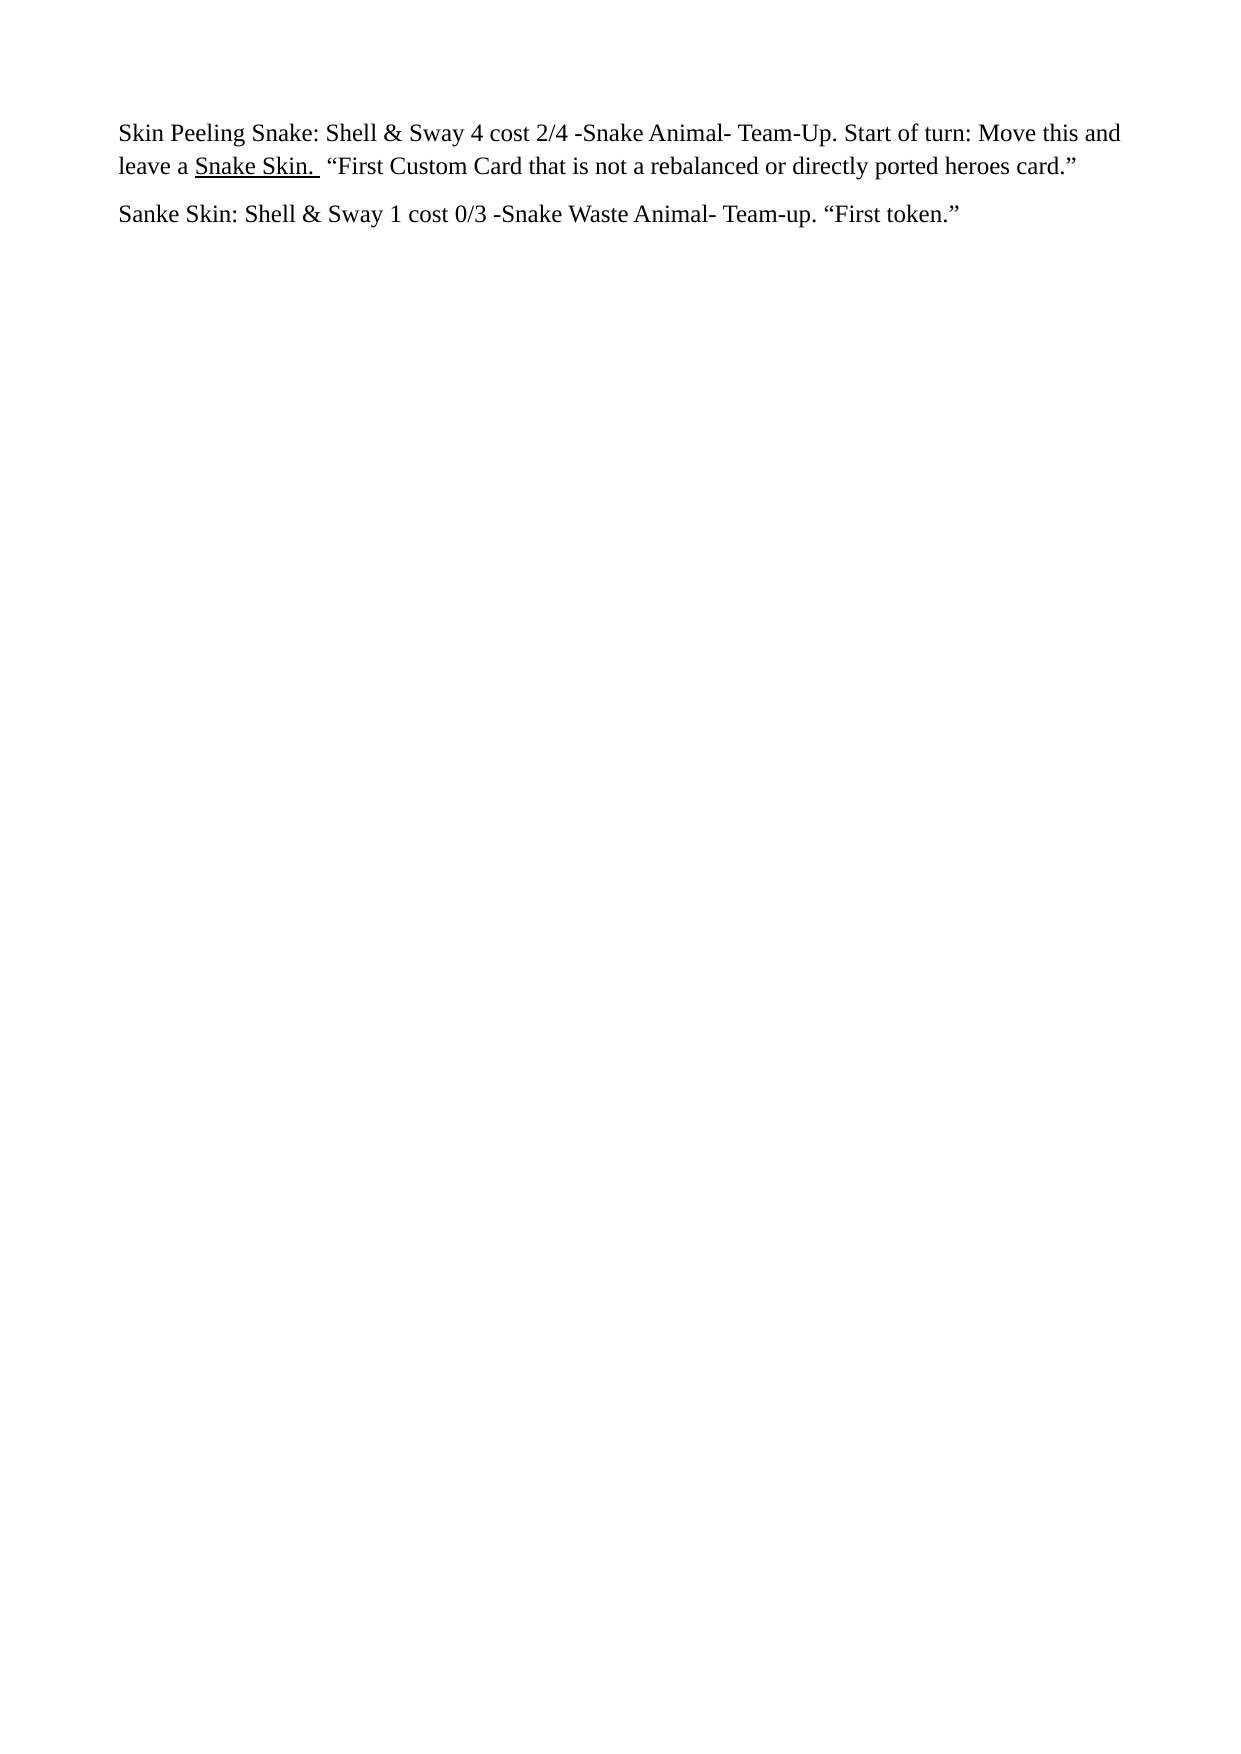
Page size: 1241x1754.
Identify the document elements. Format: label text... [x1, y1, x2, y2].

text Sanke Skin: Shell & Sway 1 cost 0/3 -Snake Waste Animal- Team-up. “First token.” [118, 199, 1122, 227]
text Skin Peeling Snake: Shell & Sway 4 cost 2/4 -Snake Animal- Team-Up. Start of turn: Move this and leave a Snake Skin. “First Custom Card that is not a rebalanced or directly ported heroes card.” [118, 118, 1122, 180]
